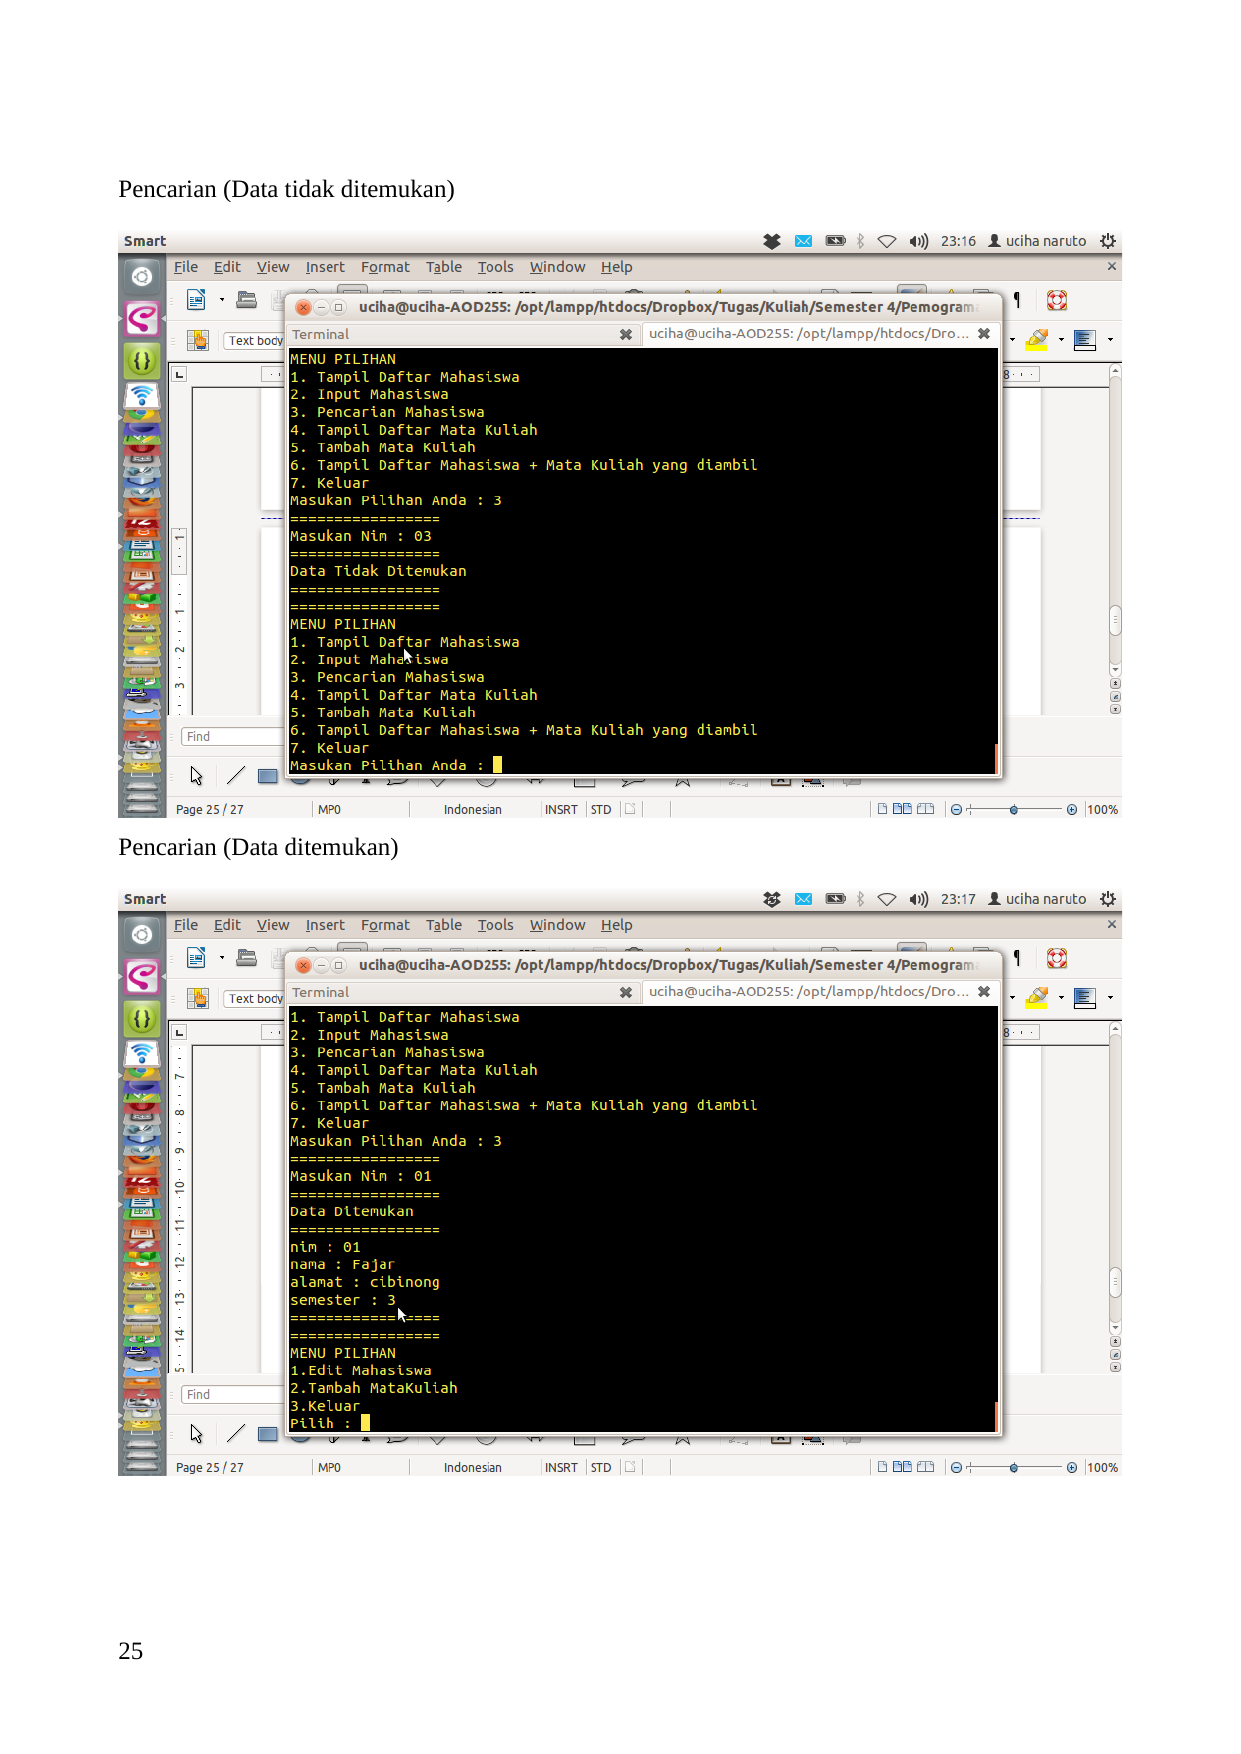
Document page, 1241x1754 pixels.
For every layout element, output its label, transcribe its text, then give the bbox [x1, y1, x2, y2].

list Pencarian (Data tidak ditemukan) [118, 174, 1122, 202]
picture [118, 887, 1123, 1476]
picture [118, 229, 1123, 818]
text Pencarian (Data ditemukan) [118, 818, 1122, 861]
